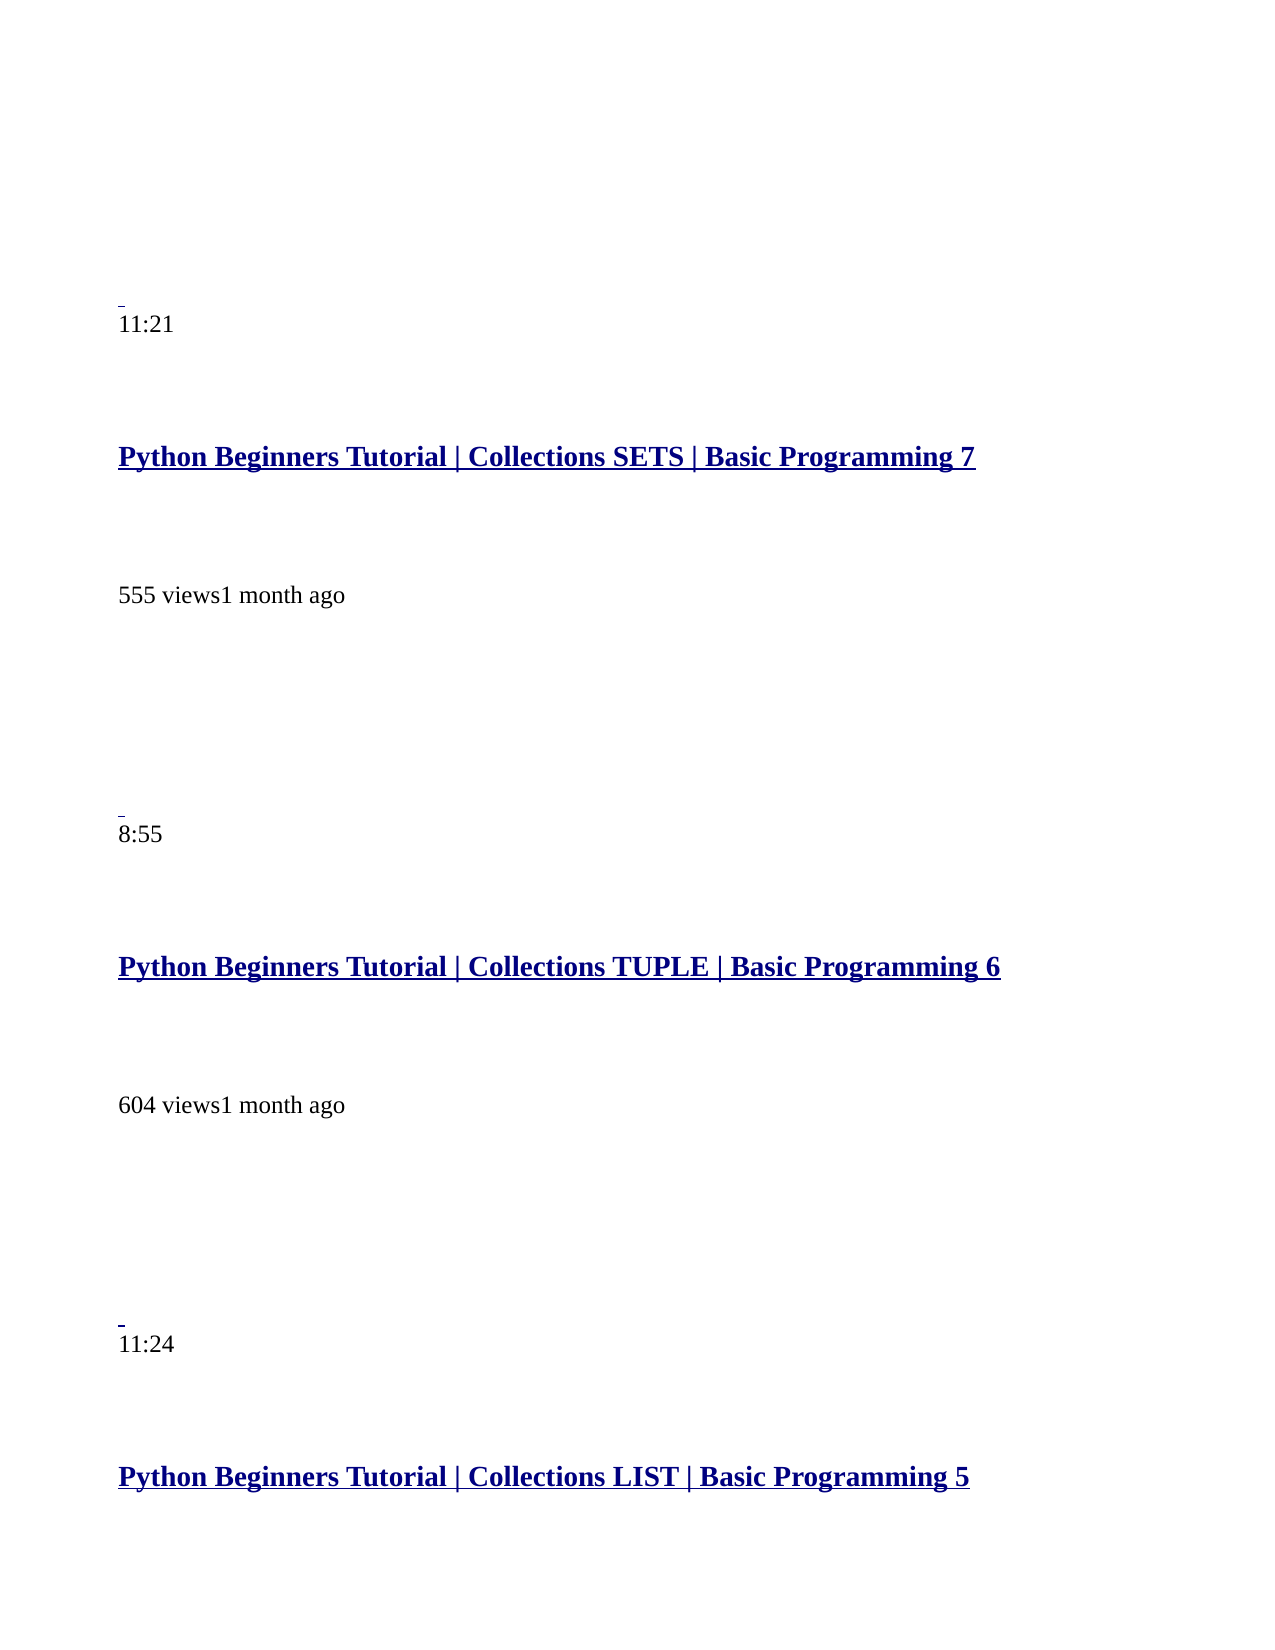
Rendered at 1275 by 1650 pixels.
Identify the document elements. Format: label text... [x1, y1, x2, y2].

text 8:55 [118, 819, 1157, 848]
subtitle Python Beginners Tutorial | Collections SETS | Basic Programming 7 [118, 439, 1157, 473]
subtitle Python Beginners Tutorial | Collections TUPLE | Basic Programming 6 [118, 949, 1157, 982]
subtitle Python Beginners Tutorial | Collections LIST | Basic Programming 5 [118, 1459, 1157, 1492]
text 11:24 [118, 1329, 1157, 1358]
text 604 views1 month ago [118, 1090, 1157, 1119]
text 555 views1 month ago [118, 580, 1157, 609]
text 11:21 [118, 309, 1157, 338]
